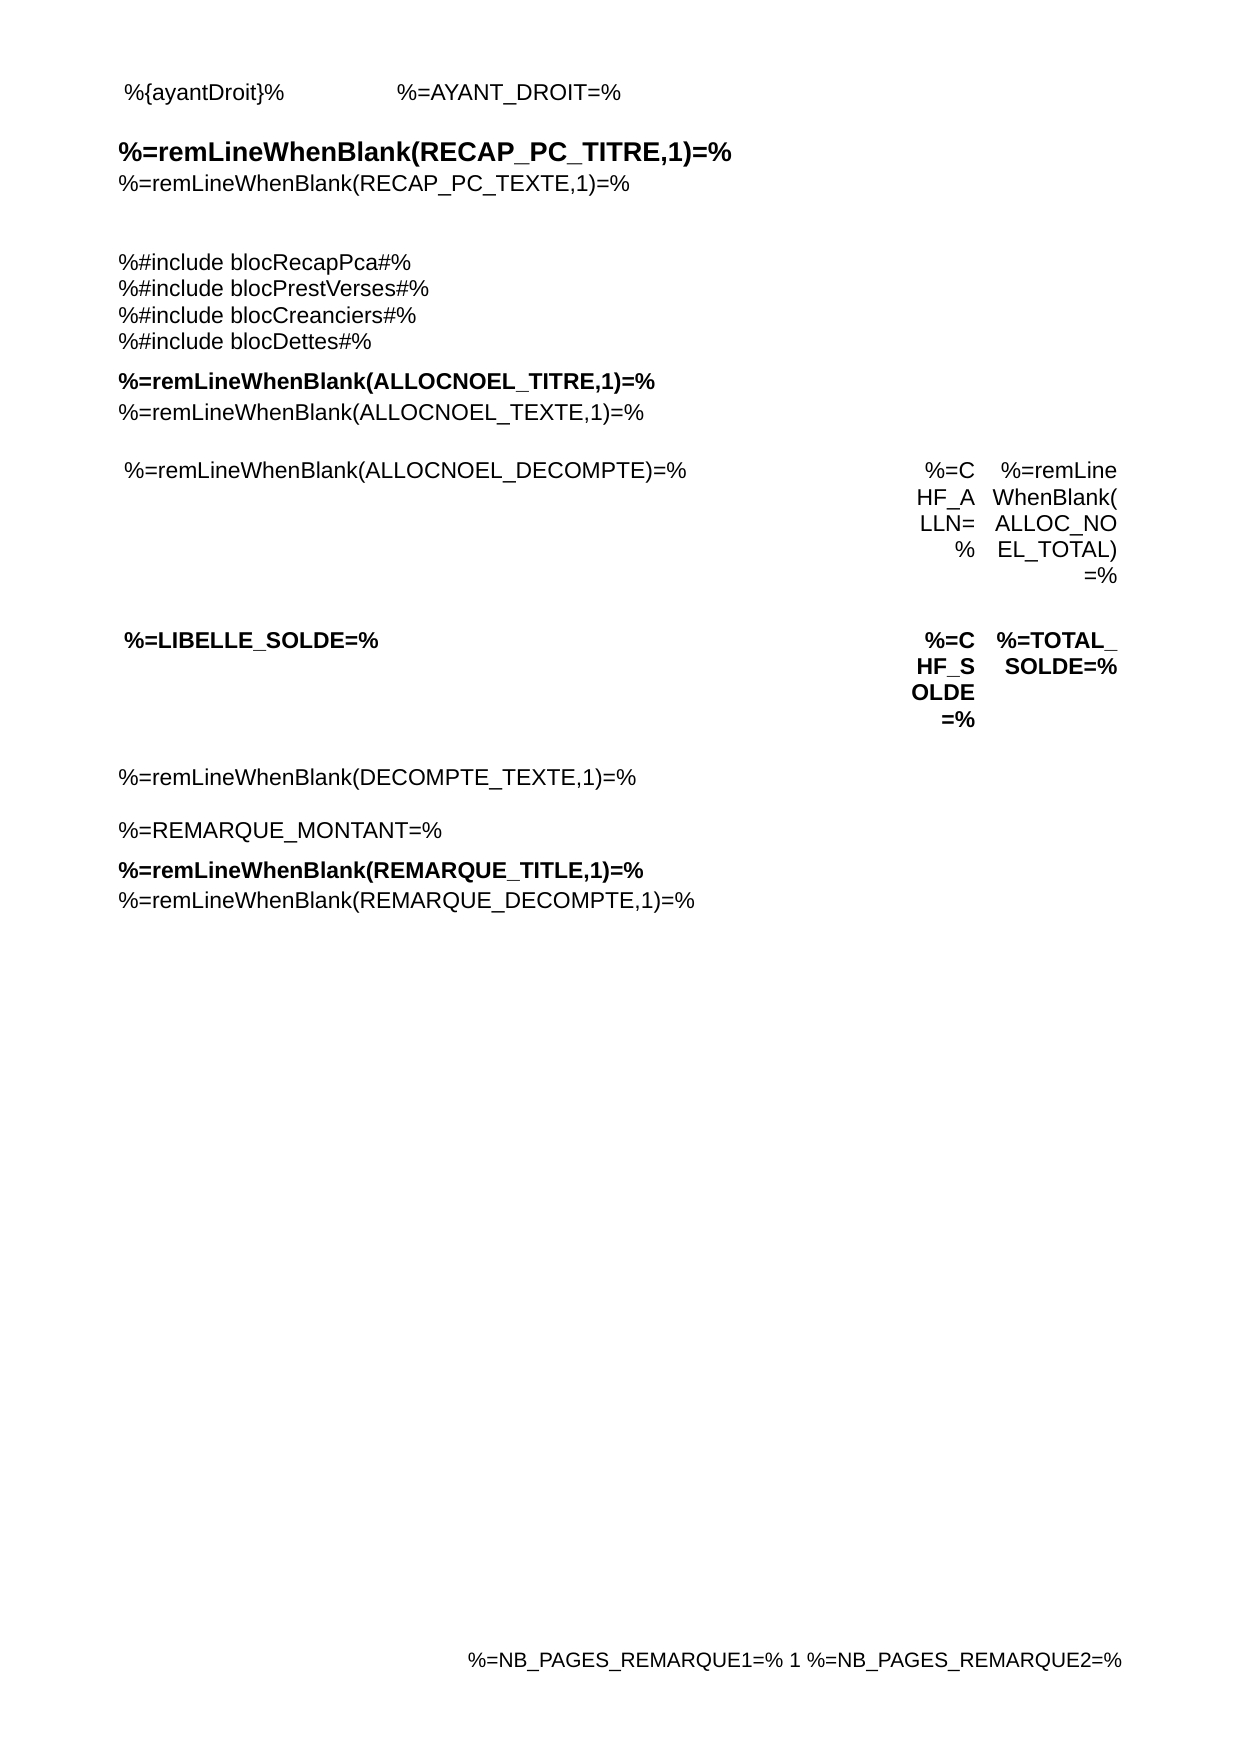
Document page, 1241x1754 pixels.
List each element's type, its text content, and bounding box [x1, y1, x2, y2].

table_header [118, 68, 391, 73]
table_cell %{ayantDroit}%%=AYANT_DROIT_LIBELLE=% [118, 74, 391, 111]
text %=remLineWhenBlank(ALLOCNOEL_TEXTE,1)=% [118, 399, 1122, 425]
table_header %=CHF_ALLN=% [904, 451, 981, 594]
text %=remLineWhenBlank(REMARQUE_DECOMPTE,1)=% [118, 887, 1122, 914]
text %#include blocCreanciers#% [118, 302, 1122, 328]
table_header [618, 621, 738, 738]
table_header [738, 621, 813, 738]
table_header %=TOTAL_SOLDE=% [981, 621, 1123, 738]
table_cell %=AYANT_DROIT=% [391, 74, 1122, 111]
text %#include blocRecapPca#% [118, 249, 1122, 275]
text %=REMARQUE_MONTANT=% [118, 817, 1122, 843]
table_header %=CHF_SOLDE=% [904, 621, 981, 738]
table_header [391, 68, 1122, 73]
text %=remLineWhenBlank(REMARQUE_TITLE,1)=% [118, 843, 1122, 887]
table_header %=remLineWhenBlank(ALLOCNOEL_DECOMPTE)=% [118, 451, 904, 594]
text %=remLineWhenBlank(DECOMPTE_TEXTE,1)=% [118, 764, 1122, 791]
text %=remLineWhenBlank(RECAP_PC_TITRE,1)=% [118, 126, 1122, 170]
table_header %=remLineWhenBlank(ALLOC_NOEL_TOTAL)=% [981, 451, 1123, 594]
text %=remLineWhenBlank(RECAP_PC_TEXTE,1)=% [118, 170, 1122, 196]
table_header [813, 621, 904, 738]
text %#include blocPrestVerses#% [118, 275, 1122, 302]
text %=remLineWhenBlank(ALLOCNOEL_TITRE,1)=% [118, 354, 1122, 399]
table_header %=LIBELLE_SOLDE=% [118, 621, 618, 738]
text %#include blocDettes#% [118, 328, 1122, 354]
